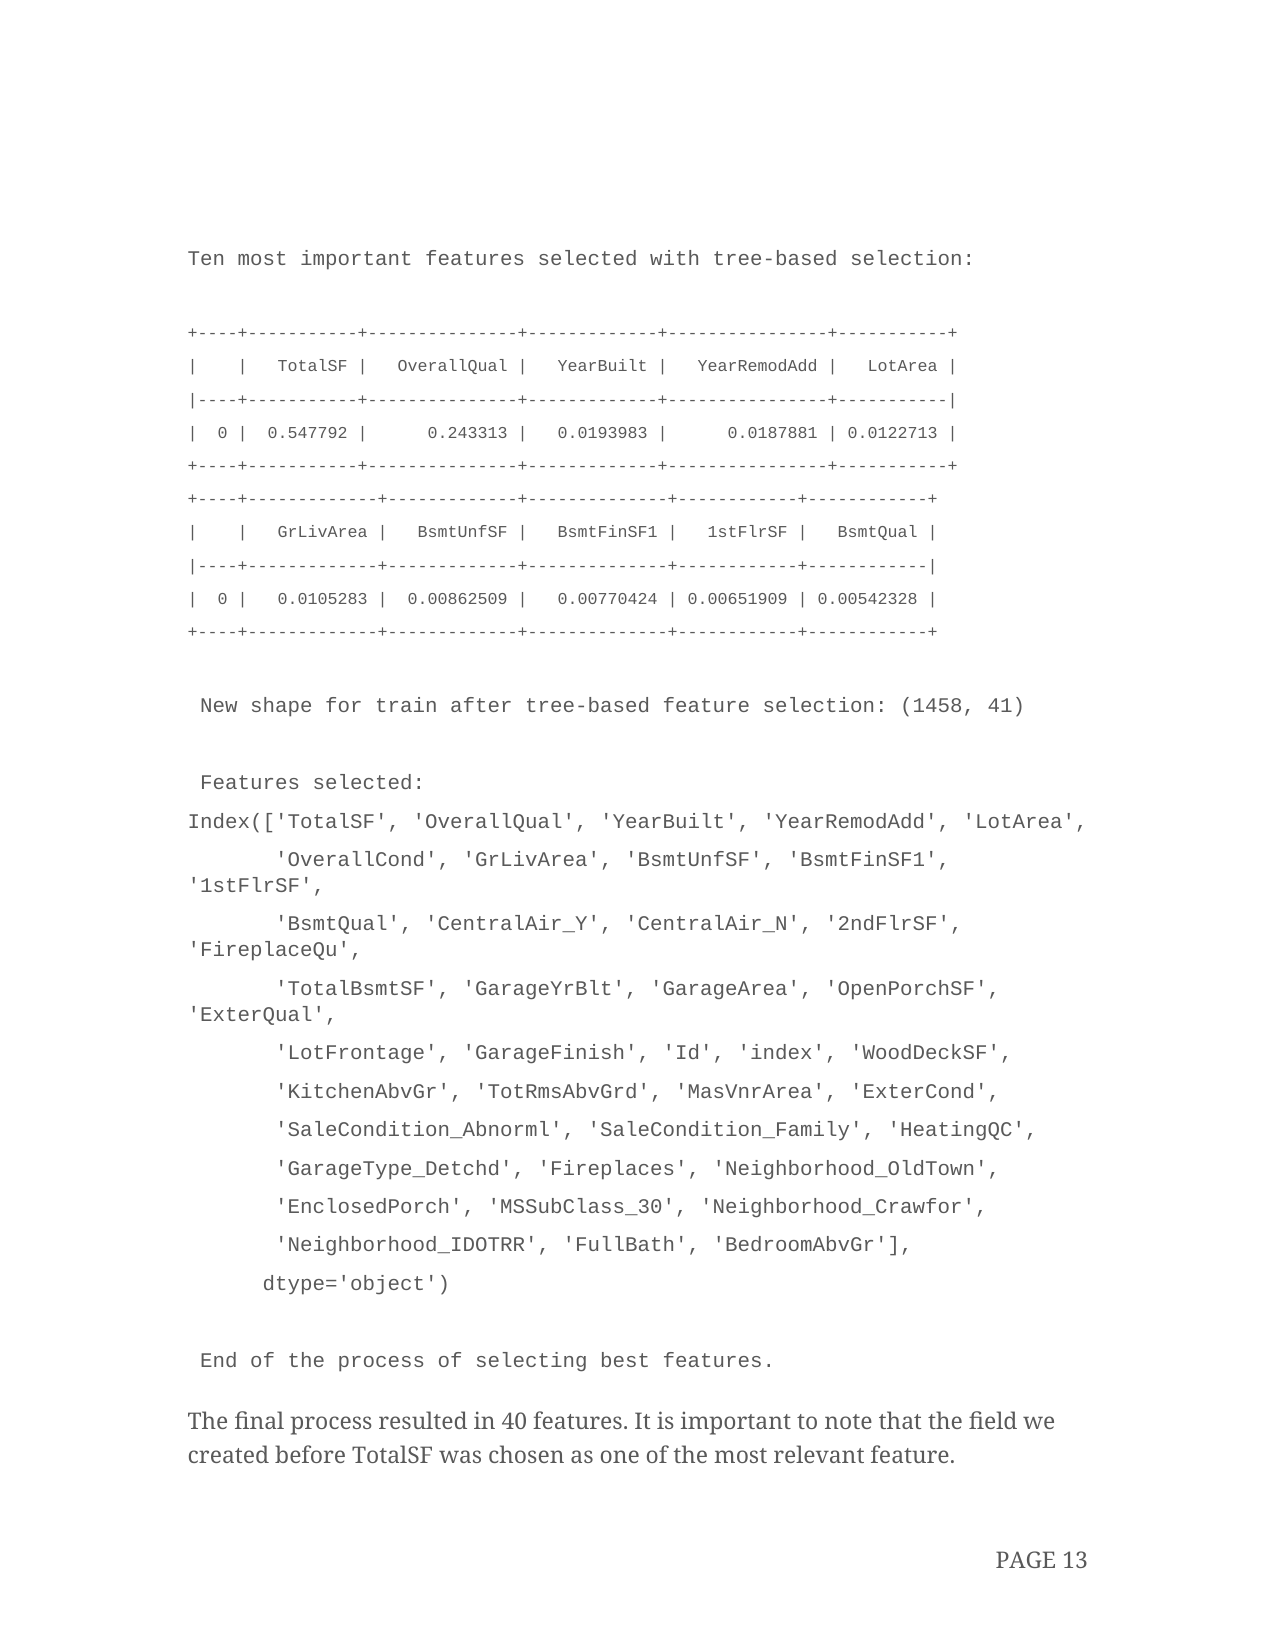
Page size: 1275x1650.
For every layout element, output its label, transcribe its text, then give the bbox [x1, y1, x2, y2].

text +----+-----------+---------------+-------------+----------------+-----------+ [187, 324, 1087, 343]
text |----+-----------+---------------+-------------+----------------+-----------| [187, 391, 1087, 410]
text | | GrLivArea | BsmtUnfSF | BsmtFinSF1 | 1stFlrSF | BsmtQual | [187, 524, 1087, 543]
text |----+-------------+-------------+--------------+------------+------------| [187, 557, 1087, 576]
text | 0 | 0.547792 | 0.243313 | 0.0193983 | 0.0187881 | 0.0122713 | [187, 424, 1087, 443]
text The final process resulted in 40 features. It is important to note that the field we created before TotalSF was chosen as one of the most relevant feature. [187, 1405, 1087, 1471]
text | | TotalSF | OverallQual | YearBuilt | YearRemodAdd | LotArea | [187, 358, 1087, 377]
text | 0 | 0.0105283 | 0.00862509 | 0.00770424 | 0.00651909 | 0.00542328 | [187, 590, 1087, 609]
text Index(['TotalSF', 'OverallQual', 'YearBuilt', 'YearRemodAdd', 'LotArea', [187, 811, 1087, 834]
text Features selected: [187, 772, 1087, 796]
text +----+-------------+-------------+--------------+------------+------------+ [187, 624, 1087, 642]
text 'EnclosedPorch', 'MSSubClass_30', 'Neighborhood_Crawfor', [187, 1196, 1087, 1219]
text 'GarageType_Detchd', 'Fireplaces', 'Neighborhood_OldTown', [187, 1157, 1087, 1181]
text 'SaleCondition_Abnorml', 'SaleCondition_Family', 'HeatingQC', [187, 1119, 1087, 1143]
text +----+-------------+-------------+--------------+------------+------------+ [187, 491, 1087, 509]
text 'KitchenAbvGr', 'TotRmsAbvGrd', 'MasVnrArea', 'ExterCond', [187, 1081, 1087, 1104]
text Ten most important features selected with tree-based selection: [187, 248, 1087, 271]
text 'TotalBsmtSF', 'GarageYrBlt', 'GarageArea', 'OpenPorchSF', 'ExterQual', [187, 978, 1087, 1027]
text New shape for train after tree-based feature selection: (1458, 41) [187, 695, 1087, 719]
text End of the process of selecting best features. [187, 1350, 1087, 1373]
text +----+-----------+---------------+-------------+----------------+-----------+ [187, 457, 1087, 476]
text dtype='object') [187, 1273, 1087, 1296]
text 'OverallCond', 'GrLivArea', 'BsmtUnfSF', 'BsmtFinSF1', '1stFlrSF', [187, 849, 1087, 899]
text 'LotFrontage', 'GarageFinish', 'Id', 'index', 'WoodDeckSF', [187, 1042, 1087, 1066]
text 'Neighborhood_IDOTRR', 'FullBath', 'BedroomAbvGr'], [187, 1234, 1087, 1258]
text 'BsmtQual', 'CentralAir_Y', 'CentralAir_N', '2ndFlrSF', 'FireplaceQu', [187, 913, 1087, 963]
